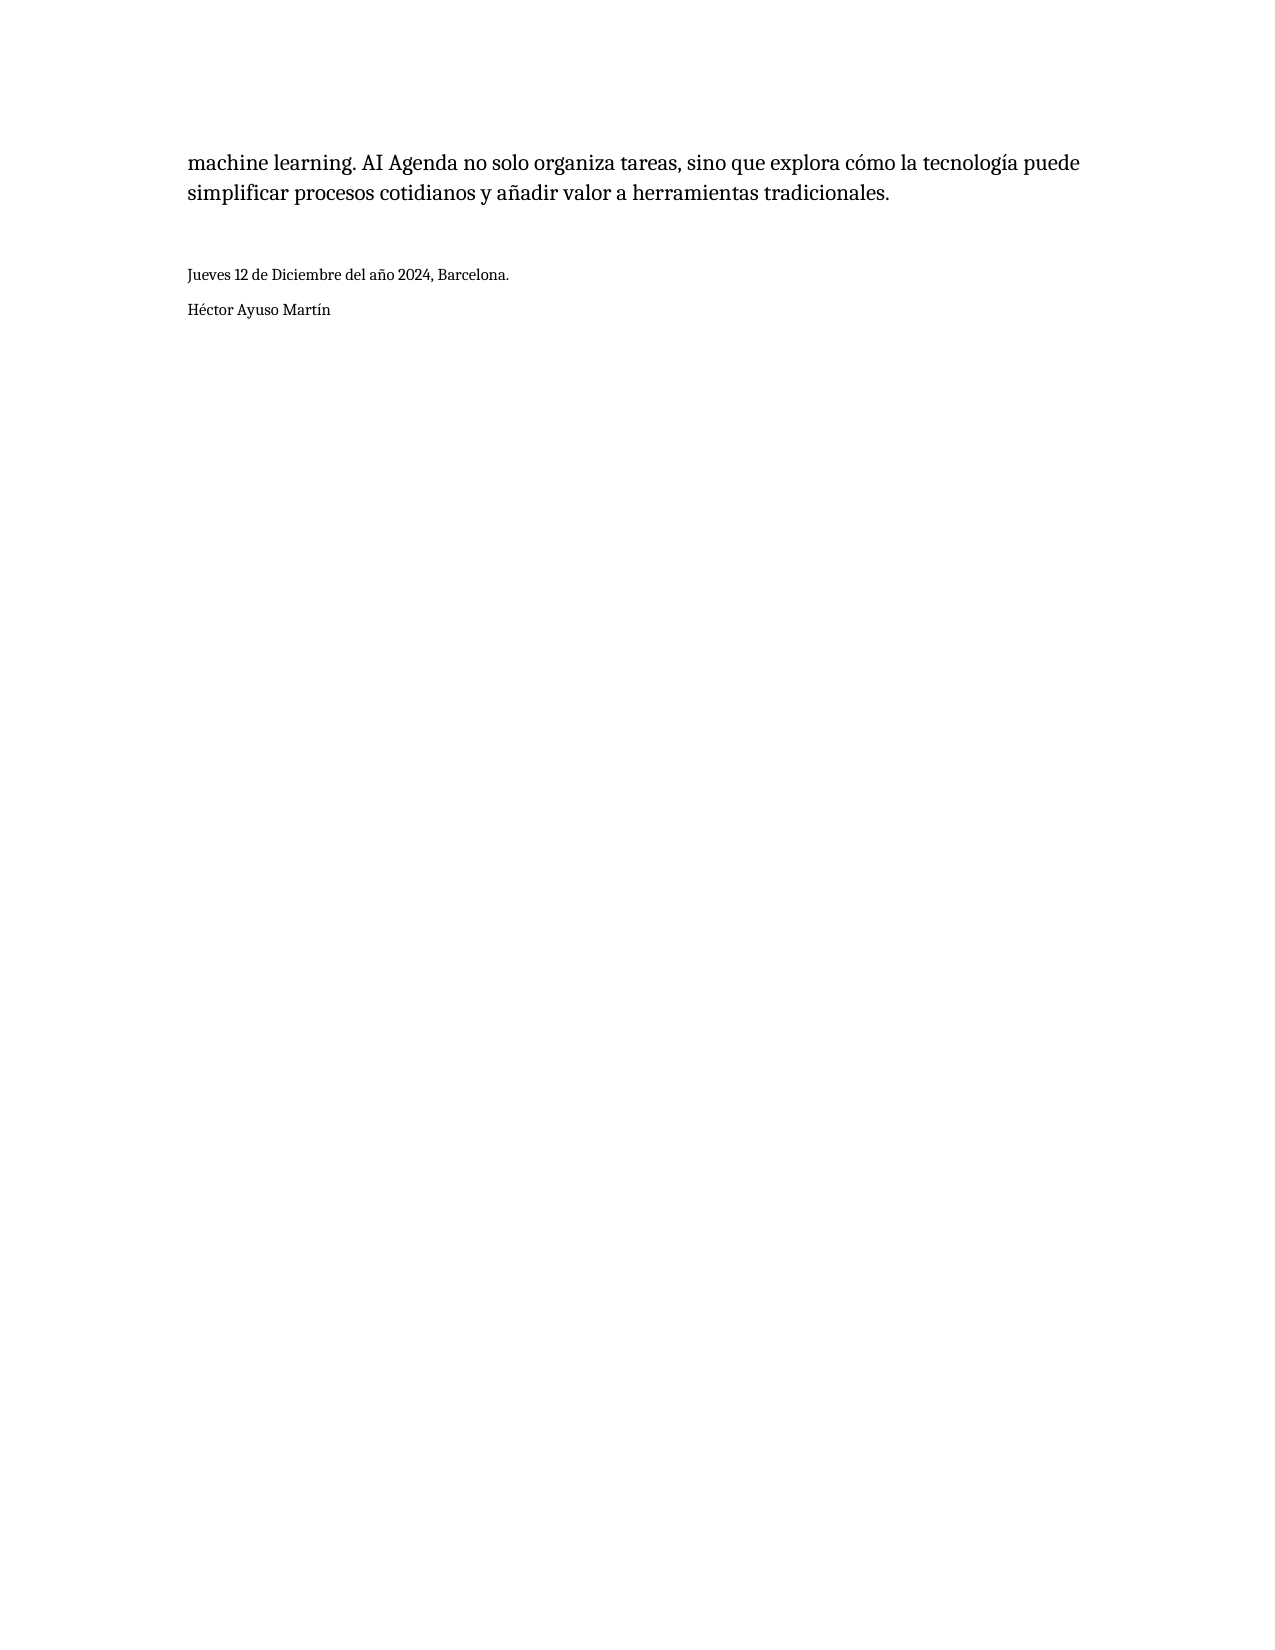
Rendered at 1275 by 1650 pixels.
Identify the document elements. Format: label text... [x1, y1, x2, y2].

text machine learning. AI Agenda no solo organiza tareas, sino que explora cómo la tecnología puede simplificar procesos cotidianos y añadir valor a herramientas tradicionales. [187, 150, 1087, 207]
text Jueves 12 de Diciembre del año 2024, Barcelona. [187, 266, 1087, 285]
text Héctor Ayuso Martín [187, 300, 1087, 319]
